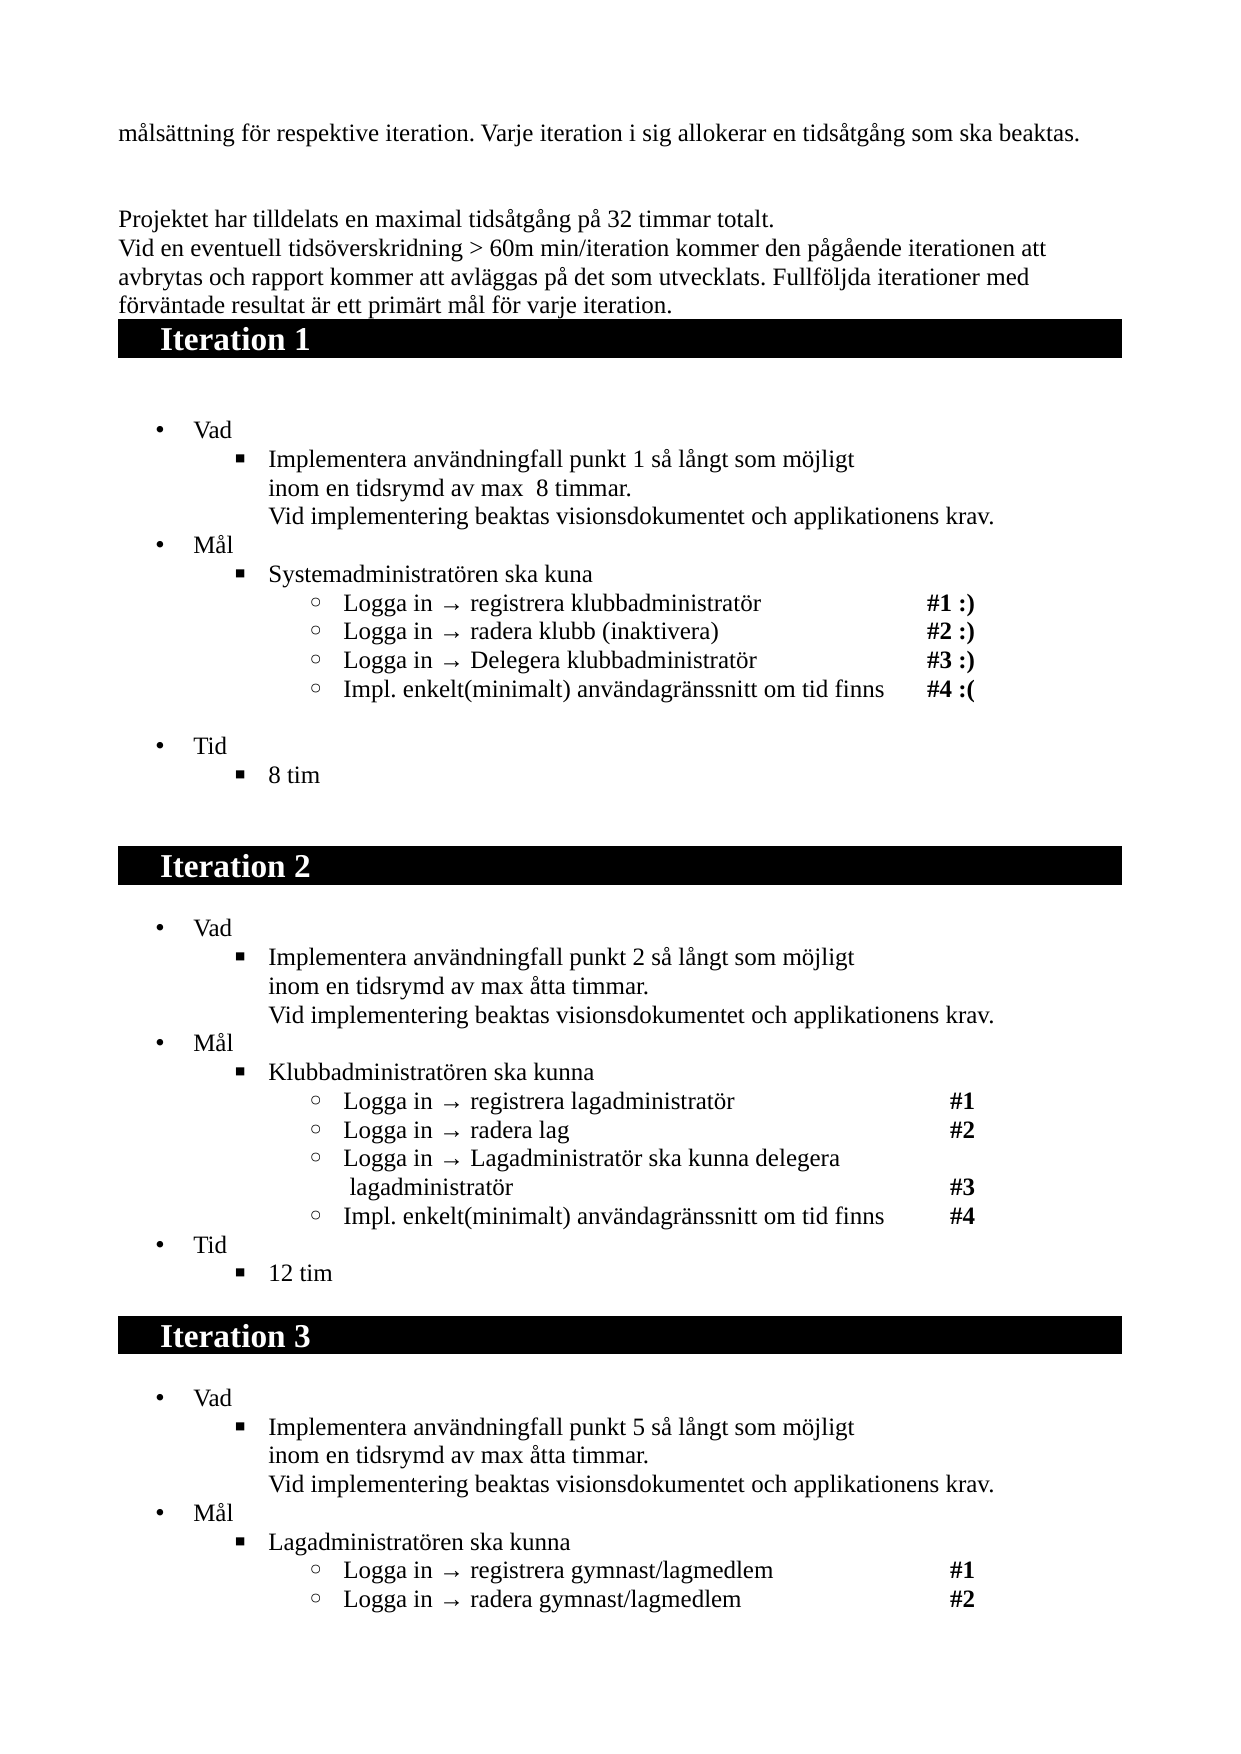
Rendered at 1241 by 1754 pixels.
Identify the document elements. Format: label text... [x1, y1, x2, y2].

list Impl. enkelt(minimalt) användagränssnitt om tid finns #4 :( [306, 674, 1122, 703]
list Implementera användningfall punkt 5 så långt som möjligt inom en tidsrymd av max åtta timmar. Vid implementering beaktas visionsdokumentet och applikationens krav. [231, 1412, 1122, 1498]
list Logga in → registrera klubbadministratör #1 :) [306, 588, 1122, 616]
list Systemadministratören ska kuna [231, 559, 1122, 588]
text målsättning för respektive iteration. Varje iteration i sig allokerar en tidsåtgång som ska beaktas. [118, 118, 1122, 147]
list Implementera användningfall punkt 2 så långt som möjligt inom en tidsrymd av max åtta timmar. Vid implementering beaktas visionsdokumentet och applikationens krav. [231, 942, 1122, 1028]
list Tid [156, 1230, 1122, 1258]
list Klubbadministratören ska kunna [231, 1057, 1122, 1086]
list Impl. enkelt(minimalt) användagränssnitt om tid finns #4 [306, 1201, 1122, 1230]
list Logga in → registrera gymnast/lagmedlem #1 [306, 1556, 1122, 1584]
list Implementera användningfall punkt 1 så långt som möjligt inom en tidsrymd av max 8 timmar. Vid implementering beaktas visionsdokumentet och applikationens krav. [231, 444, 1122, 530]
text Iteration 3 [118, 1316, 1122, 1354]
list Mål [156, 1028, 1122, 1057]
list Logga in → Delegera klubbadministratör #3 :) [306, 645, 1122, 674]
text Iteration 1 [118, 319, 1122, 358]
list Vad [156, 415, 1122, 444]
list Logga in → registrera lagadministratör #1 [306, 1086, 1122, 1115]
list Tid [156, 731, 1122, 760]
text Iteration 2 [118, 846, 1122, 885]
list Lagadministratören ska kunna [231, 1527, 1122, 1556]
list Logga in → radera gymnast/lagmedlem #2 [306, 1584, 1122, 1613]
text Projektet har tilldelats en maximal tidsåtgång på 32 timmar totalt. Vid en eventuell tidsöverskridning > 60m min/iteration kommer den pågående iterationen att avbrytas och rapport kommer att avläggas på det som utvecklats. Fullföljda iterationer med förväntade resultat är ett primärt mål för varje iteration. [118, 204, 1122, 319]
list 12 tim [231, 1258, 1122, 1287]
list Vad [156, 1383, 1122, 1412]
list 8 tim [231, 760, 1122, 789]
list Logga in → radera klubb (inaktivera) #2 :) [306, 616, 1122, 645]
list Mål [156, 530, 1122, 559]
list Mål [156, 1498, 1122, 1527]
list Logga in → radera lag #2 [306, 1115, 1122, 1143]
list Logga in → Lagadministratör ska kunna delegera lagadministratör #3 [306, 1143, 1122, 1201]
list Vad [156, 913, 1122, 942]
